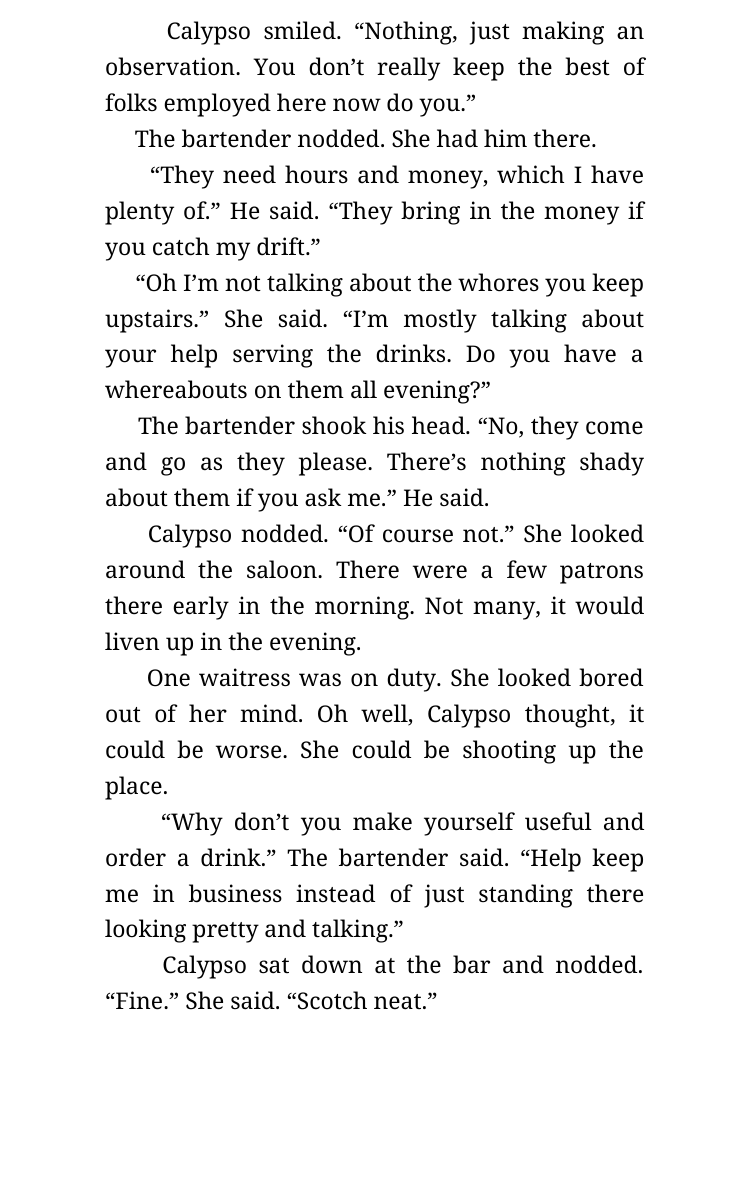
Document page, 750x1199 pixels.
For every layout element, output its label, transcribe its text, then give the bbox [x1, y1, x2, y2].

text The bartender nodded. She had him there. [105, 123, 645, 154]
text Calypso smiled. “Nothing, just making an observation. You don’t really keep the best of folks employed here now do you.” [105, 15, 645, 118]
text “They need hours and money, which I have plenty of.” He said. “They bring in the money if you catch my drift.” [105, 159, 645, 262]
text “Oh I’m not talking about the whores you keep upstairs.” She said. “I’m mostly talking about your help serving the drinks. Do you have a whereabouts on them all evening?” [105, 267, 645, 406]
text Calypso nodded. “Of course not.” She looked around the saloon. There were a few patrons there early in the morning. Not many, it would liven up in the evening. [105, 518, 645, 657]
text “Why don’t you make yourself useful and order a drink.” The bartender said. “Help keep me in business instead of just standing there looking pretty and talking.” [105, 806, 645, 945]
text One waitress was on duty. She looked bored out of her mind. Oh well, Calypso thought, it could be worse. She could be shooting up the place. [105, 662, 645, 801]
text The bartender shook his head. “No, they come and go as they please. There’s nothing shady about them if you ask me.” He said. [105, 410, 645, 513]
text Calypso sat down at the bar and nodded. “Fine.” She said. “Scotch neat.” [105, 949, 645, 1017]
